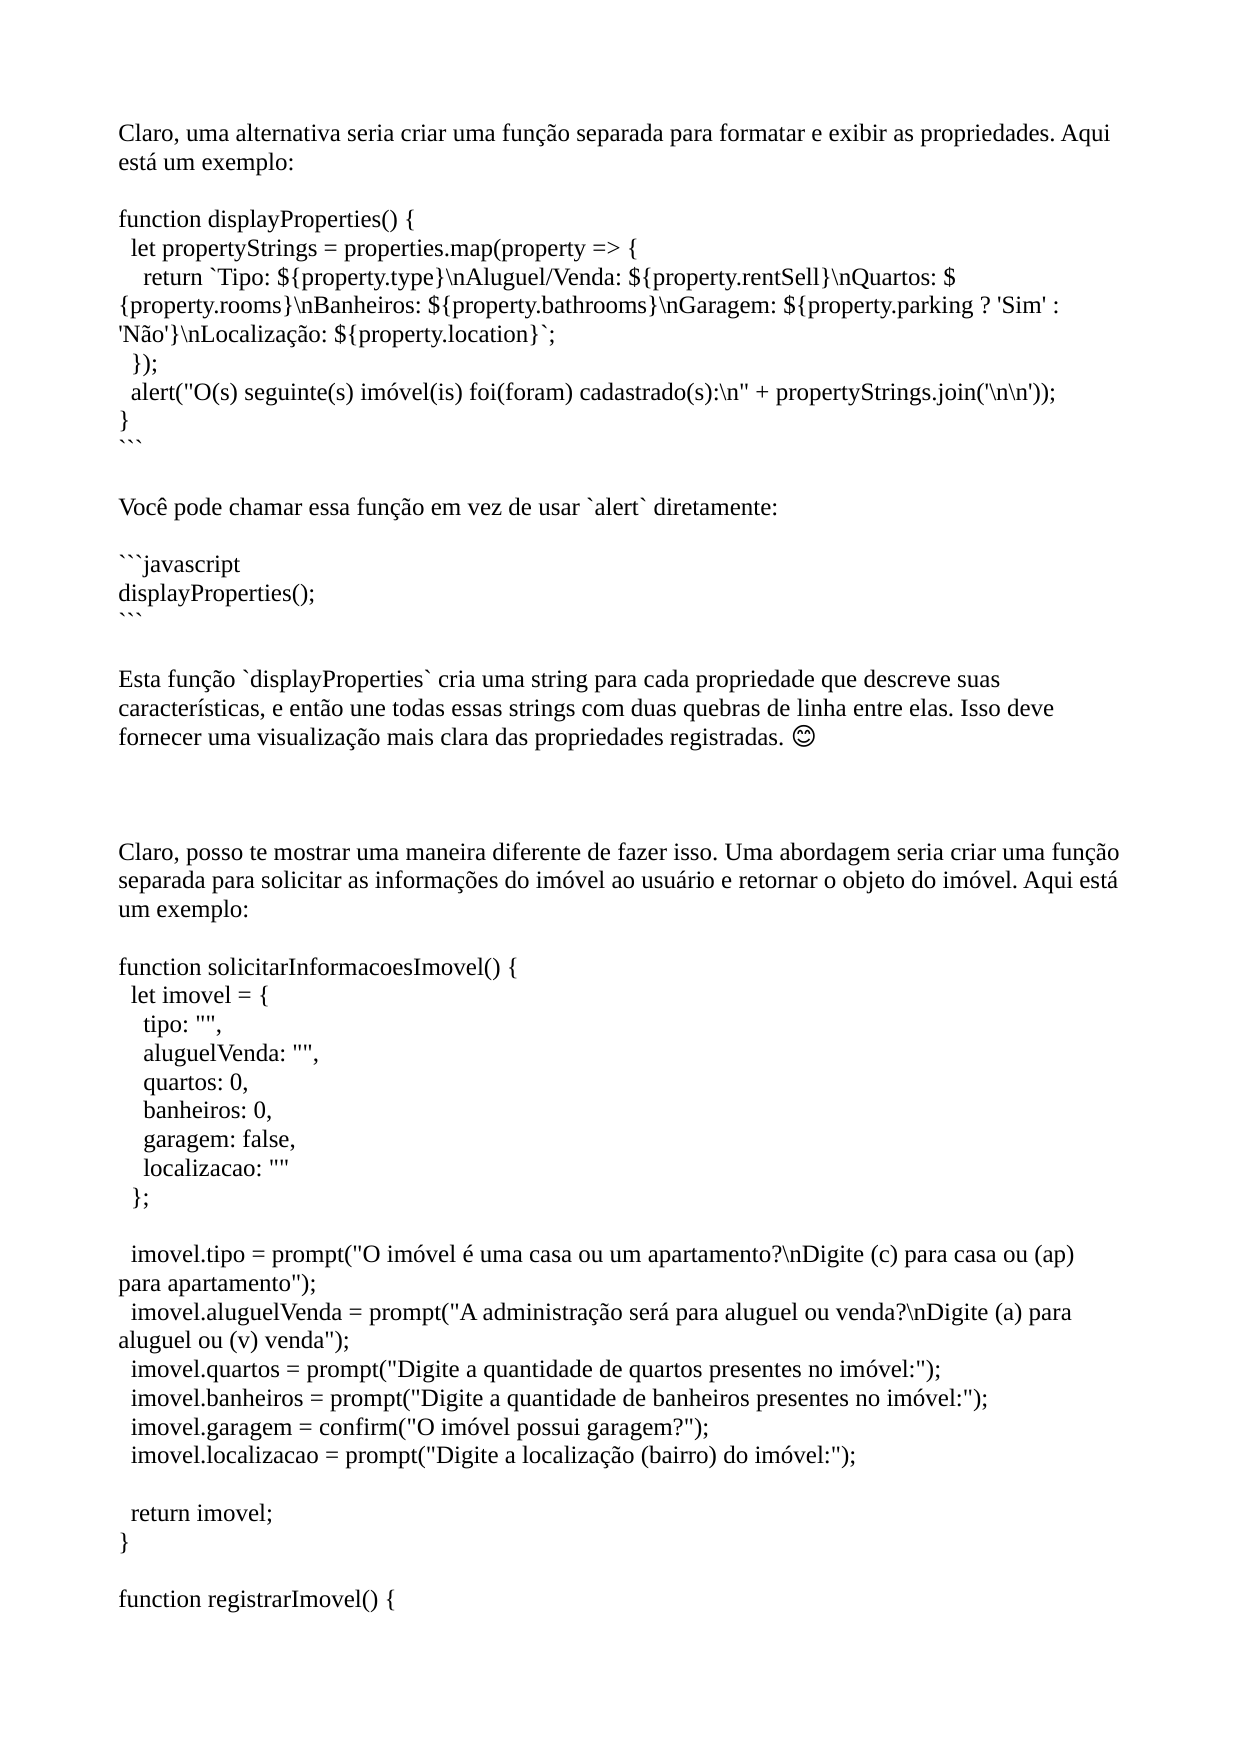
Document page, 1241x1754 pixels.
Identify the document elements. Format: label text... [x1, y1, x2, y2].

text alert("O(s) seguinte(s) imóvel(is) foi(foram) cadastrado(s):\n" + propertyStrings.join('\n\n')); [118, 377, 1122, 406]
text ``` [118, 607, 1122, 636]
text }; [118, 1182, 1122, 1211]
text let propertyStrings = properties.map(property => { [118, 233, 1122, 262]
text garagem: false, [118, 1124, 1122, 1153]
text Claro, posso te mostrar uma maneira diferente de fazer isso. Uma abordagem seria criar uma função separada para solicitar as informações do imóvel ao usuário e retornar o objeto do imóvel. Aqui está um exemplo: [118, 837, 1122, 923]
text return `Tipo: ${property.type}\nAluguel/Venda: ${property.rentSell}\nQuartos: ${property.rooms}\nBanheiros: ${property.bathrooms}\nGaragem: ${property.parking ? 'Sim' : 'Não'}\nLocalização: ${property.location}`; [118, 262, 1122, 348]
text banheiros: 0, [118, 1096, 1122, 1124]
text function solicitarInformacoesImovel() { [118, 952, 1122, 981]
text } [118, 1527, 1122, 1556]
text quartos: 0, [118, 1067, 1122, 1096]
text localizacao: "" [118, 1153, 1122, 1182]
text function displayProperties() { [118, 204, 1122, 233]
text Esta função `displayProperties` cria uma string para cada propriedade que descreve suas características, e então une todas essas strings com duas quebras de linha entre elas. Isso deve fornecer uma visualização mais clara das propriedades registradas. 😊 [118, 664, 1122, 751]
text imovel.localizacao = prompt("Digite a localização (bairro) do imóvel:"); [118, 1441, 1122, 1469]
text displayProperties(); [118, 578, 1122, 607]
text aluguelVenda: "", [118, 1038, 1122, 1067]
text imovel.garagem = confirm("O imóvel possui garagem?"); [118, 1412, 1122, 1441]
text imovel.aluguelVenda = prompt("A administração será para aluguel ou venda?\nDigite (a) para aluguel ou (v) venda"); [118, 1297, 1122, 1354]
text imovel.tipo = prompt("O imóvel é uma casa ou um apartamento?\nDigite (c) para casa ou (ap) para apartamento"); [118, 1239, 1122, 1297]
text let imovel = { [118, 981, 1122, 1009]
text Claro, uma alternativa seria criar uma função separada para formatar e exibir as propriedades. Aqui está um exemplo: [118, 118, 1122, 176]
text imovel.quartos = prompt("Digite a quantidade de quartos presentes no imóvel:"); [118, 1354, 1122, 1383]
text ``` [118, 434, 1122, 463]
text return imovel; [118, 1498, 1122, 1527]
text tipo: "", [118, 1009, 1122, 1038]
text imovel.banheiros = prompt("Digite a quantidade de banheiros presentes no imóvel:"); [118, 1383, 1122, 1412]
text } [118, 406, 1122, 434]
text }); [118, 348, 1122, 377]
text Você pode chamar essa função em vez de usar `alert` diretamente: [118, 492, 1122, 521]
text ```javascript [118, 549, 1122, 578]
text function registrarImovel() { [118, 1584, 1122, 1613]
